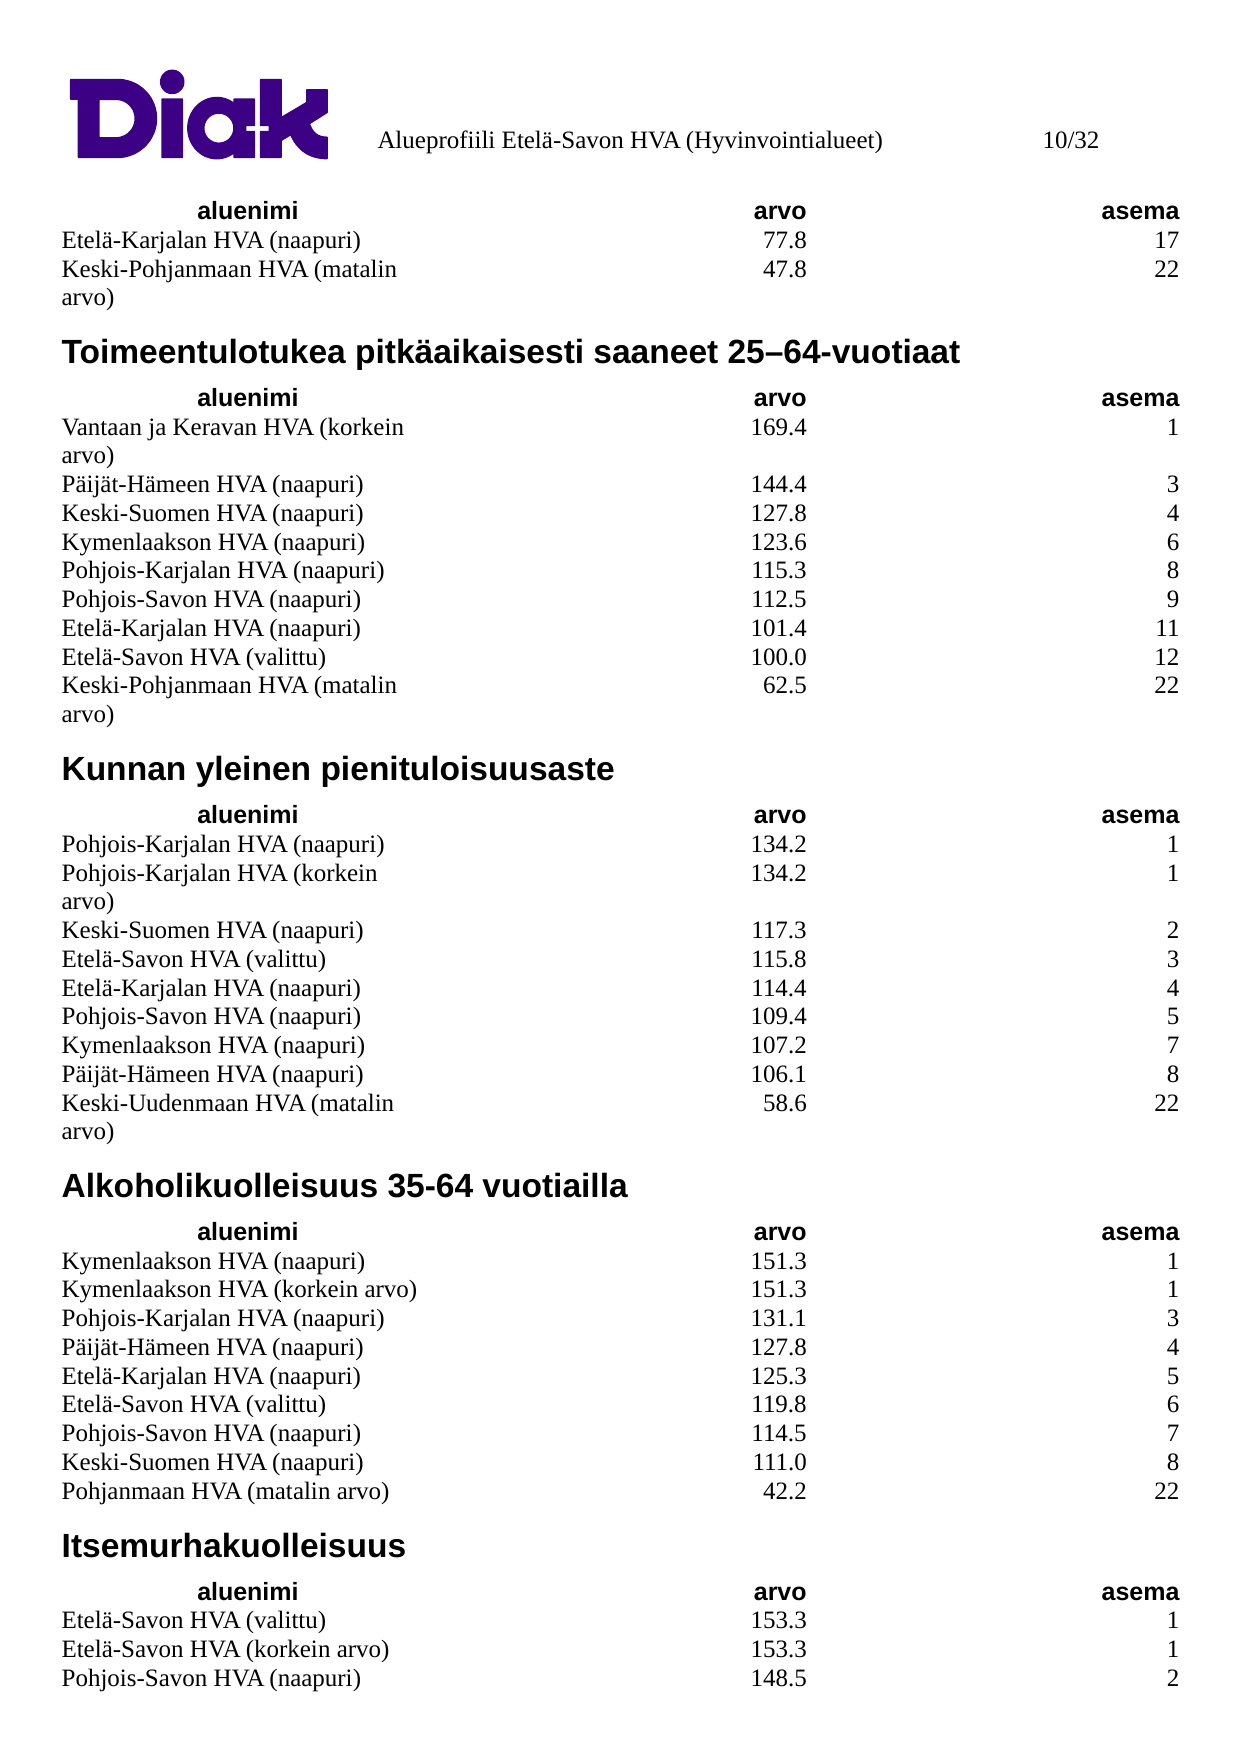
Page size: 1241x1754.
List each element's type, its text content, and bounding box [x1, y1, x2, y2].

table_cell 111.0 [434, 1447, 806, 1476]
table_cell 3 [806, 469, 1179, 498]
table_cell Pohjois-Karjalan HVA (naapuri) [61, 1303, 434, 1332]
subtitle Kunnan yleinen pienituloisuusaste [61, 749, 1179, 788]
table_header asema [806, 383, 1179, 412]
table_header asema [806, 800, 1179, 829]
subtitle Toimeentulotukea pitkäaikaisesti saaneet 25–64-vuotiaat [61, 332, 1179, 371]
table_header aluenimi [61, 383, 434, 412]
table_cell 4 [806, 498, 1179, 527]
table_cell 2 [806, 1663, 1179, 1692]
table_cell 4 [806, 973, 1179, 1001]
table_cell 7 [806, 1418, 1179, 1447]
table_cell 5 [806, 1001, 1179, 1030]
table_cell Etelä-Savon HVA (valittu) [61, 944, 434, 973]
table_cell 8 [806, 1447, 1179, 1476]
table_cell 12 [806, 642, 1179, 671]
table_cell 22 [806, 1088, 1179, 1145]
table_cell Päijät-Hämeen HVA (naapuri) [61, 1059, 434, 1088]
table_cell Etelä-Savon HVA (korkein arvo) [61, 1634, 434, 1663]
table_cell 17 [806, 225, 1179, 254]
table_header arvo [434, 196, 806, 225]
table_cell 151.3 [434, 1275, 806, 1303]
table_cell 148.5 [434, 1663, 806, 1692]
table_cell 106.1 [434, 1059, 806, 1088]
table_cell 8 [806, 1059, 1179, 1088]
table_header asema [806, 196, 1179, 225]
table_cell 58.6 [434, 1088, 806, 1145]
table_cell 151.3 [434, 1246, 806, 1274]
table_cell 77.8 [434, 225, 806, 254]
table_cell 100.0 [434, 642, 806, 671]
table_cell 144.4 [434, 469, 806, 498]
subtitle Alkoholikuolleisuus 35-64 vuotiailla [61, 1166, 1179, 1204]
table_cell 134.2 [434, 858, 806, 915]
table_cell Kymenlaakson HVA (naapuri) [61, 527, 434, 556]
table_header arvo [434, 1217, 806, 1246]
table_cell 1 [806, 1246, 1179, 1274]
table_cell 8 [806, 556, 1179, 584]
table_cell Keski-Uudenmaan HVA (matalin arvo) [61, 1088, 434, 1145]
subtitle Itsemurhakuolleisuus [61, 1525, 1179, 1564]
table_cell 22 [806, 671, 1179, 728]
table_cell Keski-Pohjanmaan HVA (matalin arvo) [61, 671, 434, 728]
table_cell 7 [806, 1030, 1179, 1059]
table_cell 6 [806, 527, 1179, 556]
table_cell Keski-Suomen HVA (naapuri) [61, 915, 434, 944]
table_cell 119.8 [434, 1390, 806, 1418]
table_cell Etelä-Savon HVA (valittu) [61, 1390, 434, 1418]
table_cell 3 [806, 1303, 1179, 1332]
table_cell 131.1 [434, 1303, 806, 1332]
table_header asema [806, 1217, 1179, 1246]
table_cell 5 [806, 1361, 1179, 1389]
table_cell 3 [806, 944, 1179, 973]
table_cell 153.3 [434, 1605, 806, 1634]
table_cell 22 [806, 1476, 1179, 1504]
table_header asema [806, 1577, 1179, 1605]
table_cell 114.4 [434, 973, 806, 1001]
table_cell 1 [806, 858, 1179, 915]
table_cell 6 [806, 1390, 1179, 1418]
table_cell 134.2 [434, 829, 806, 858]
table_cell 62.5 [434, 671, 806, 728]
table_cell 1 [806, 1605, 1179, 1634]
table_cell Pohjois-Savon HVA (naapuri) [61, 584, 434, 613]
table_cell 1 [806, 412, 1179, 469]
table_cell 1 [806, 829, 1179, 858]
table_cell Etelä-Karjalan HVA (naapuri) [61, 1361, 434, 1389]
table_cell 101.4 [434, 613, 806, 642]
table_cell Keski-Suomen HVA (naapuri) [61, 498, 434, 527]
table_cell 114.5 [434, 1418, 806, 1447]
table_cell Etelä-Karjalan HVA (naapuri) [61, 973, 434, 1001]
table_cell 112.5 [434, 584, 806, 613]
table_cell 1 [806, 1634, 1179, 1663]
table_cell 127.8 [434, 1332, 806, 1361]
table_cell 11 [806, 613, 1179, 642]
table_header arvo [434, 383, 806, 412]
table_cell Kymenlaakson HVA (korkein arvo) [61, 1275, 434, 1303]
table_cell Pohjois-Savon HVA (naapuri) [61, 1418, 434, 1447]
table_cell 115.3 [434, 556, 806, 584]
table_header aluenimi [61, 800, 434, 829]
table_cell 1 [806, 1275, 1179, 1303]
table_cell Keski-Suomen HVA (naapuri) [61, 1447, 434, 1476]
table_cell 153.3 [434, 1634, 806, 1663]
table_cell Kymenlaakson HVA (naapuri) [61, 1030, 434, 1059]
table_cell 115.8 [434, 944, 806, 973]
table_cell Pohjois-Savon HVA (naapuri) [61, 1001, 434, 1030]
table_cell 9 [806, 584, 1179, 613]
table_cell 47.8 [434, 254, 806, 311]
table_cell 125.3 [434, 1361, 806, 1389]
table_cell 2 [806, 915, 1179, 944]
table_cell Pohjois-Karjalan HVA (korkein arvo) [61, 858, 434, 915]
table_cell Pohjanmaan HVA (matalin arvo) [61, 1476, 434, 1504]
table_cell 123.6 [434, 527, 806, 556]
table_cell Pohjois-Karjalan HVA (naapuri) [61, 829, 434, 858]
table_header aluenimi [61, 1577, 434, 1605]
table_header arvo [434, 1577, 806, 1605]
table_cell Etelä-Savon HVA (valittu) [61, 1605, 434, 1634]
table_cell 22 [806, 254, 1179, 311]
table_cell 107.2 [434, 1030, 806, 1059]
table_header aluenimi [61, 1217, 434, 1246]
table_cell 4 [806, 1332, 1179, 1361]
table_header aluenimi [61, 196, 434, 225]
table_cell Etelä-Savon HVA (valittu) [61, 642, 434, 671]
table_cell 117.3 [434, 915, 806, 944]
table_cell 42.2 [434, 1476, 806, 1504]
table_cell Päijät-Hämeen HVA (naapuri) [61, 1332, 434, 1361]
table_cell Pohjois-Karjalan HVA (naapuri) [61, 556, 434, 584]
table_cell Etelä-Karjalan HVA (naapuri) [61, 225, 434, 254]
table_cell Pohjois-Savon HVA (naapuri) [61, 1663, 434, 1692]
table_header arvo [434, 800, 806, 829]
table_cell Vantaan ja Keravan HVA (korkein arvo) [61, 412, 434, 469]
table_cell 127.8 [434, 498, 806, 527]
table_cell 169.4 [434, 412, 806, 469]
table_cell Kymenlaakson HVA (naapuri) [61, 1246, 434, 1274]
table_cell 109.4 [434, 1001, 806, 1030]
table_cell Päijät-Hämeen HVA (naapuri) [61, 469, 434, 498]
table_cell Etelä-Karjalan HVA (naapuri) [61, 613, 434, 642]
table_cell Keski-Pohjanmaan HVA (matalin arvo) [61, 254, 434, 311]
